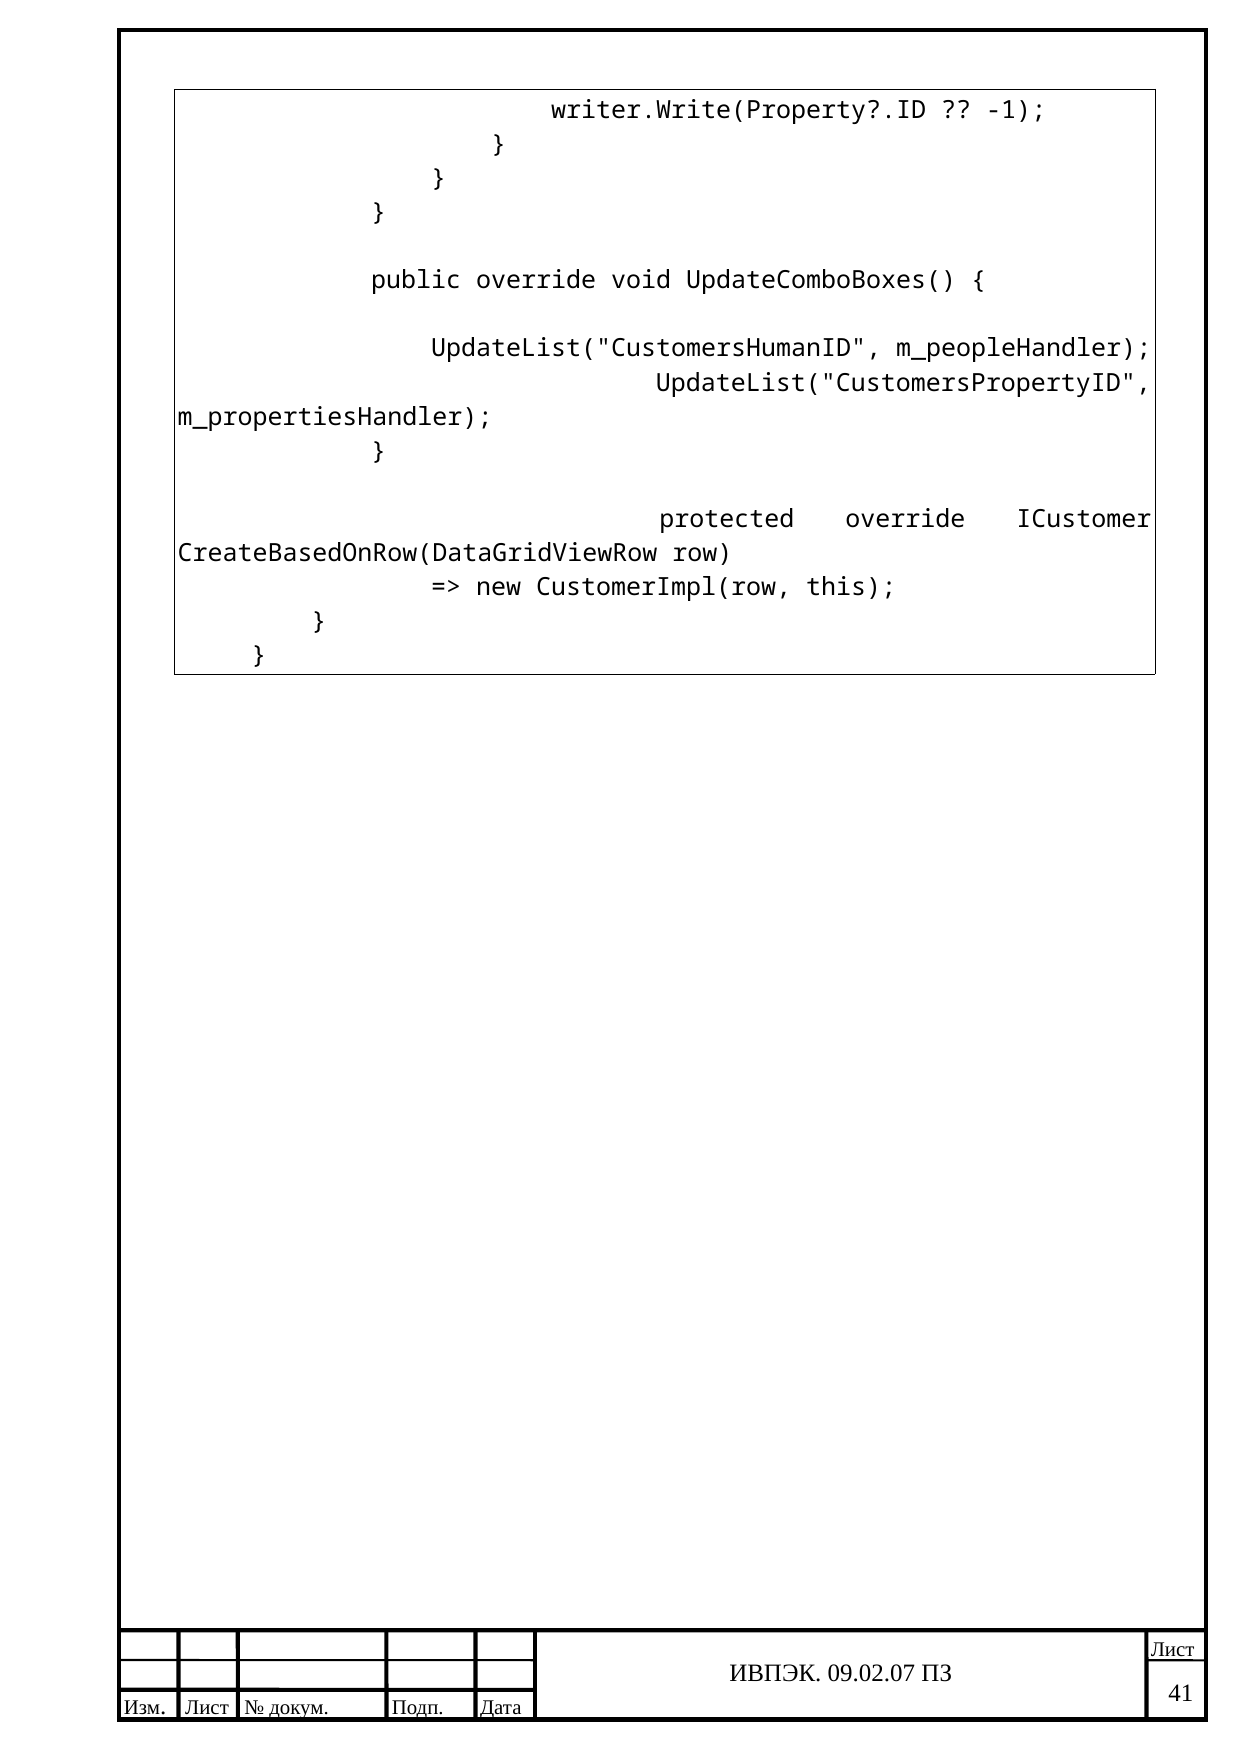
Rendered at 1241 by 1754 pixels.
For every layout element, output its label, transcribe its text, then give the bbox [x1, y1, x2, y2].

text public override void UpdateComboBoxes() { [177, 262, 1152, 296]
text UpdateList("CustomersPropertyID", m_propertiesHandler); [177, 364, 1152, 432]
text writer.Write(Property?.ID ?? -1); [175, 90, 1155, 126]
text } [175, 634, 1155, 674]
text } [177, 194, 1152, 228]
text => new CustomerImpl(row, this); [177, 568, 1152, 603]
text } [177, 432, 1152, 466]
text } [177, 126, 1152, 160]
text UpdateList("CustomersHumanID", m_peopleHandler); [177, 330, 1152, 364]
text } [177, 603, 1152, 634]
text } [177, 160, 1152, 194]
text protected override ICustomer CreateBasedOnRow(DataGridViewRow row) [177, 500, 1152, 568]
